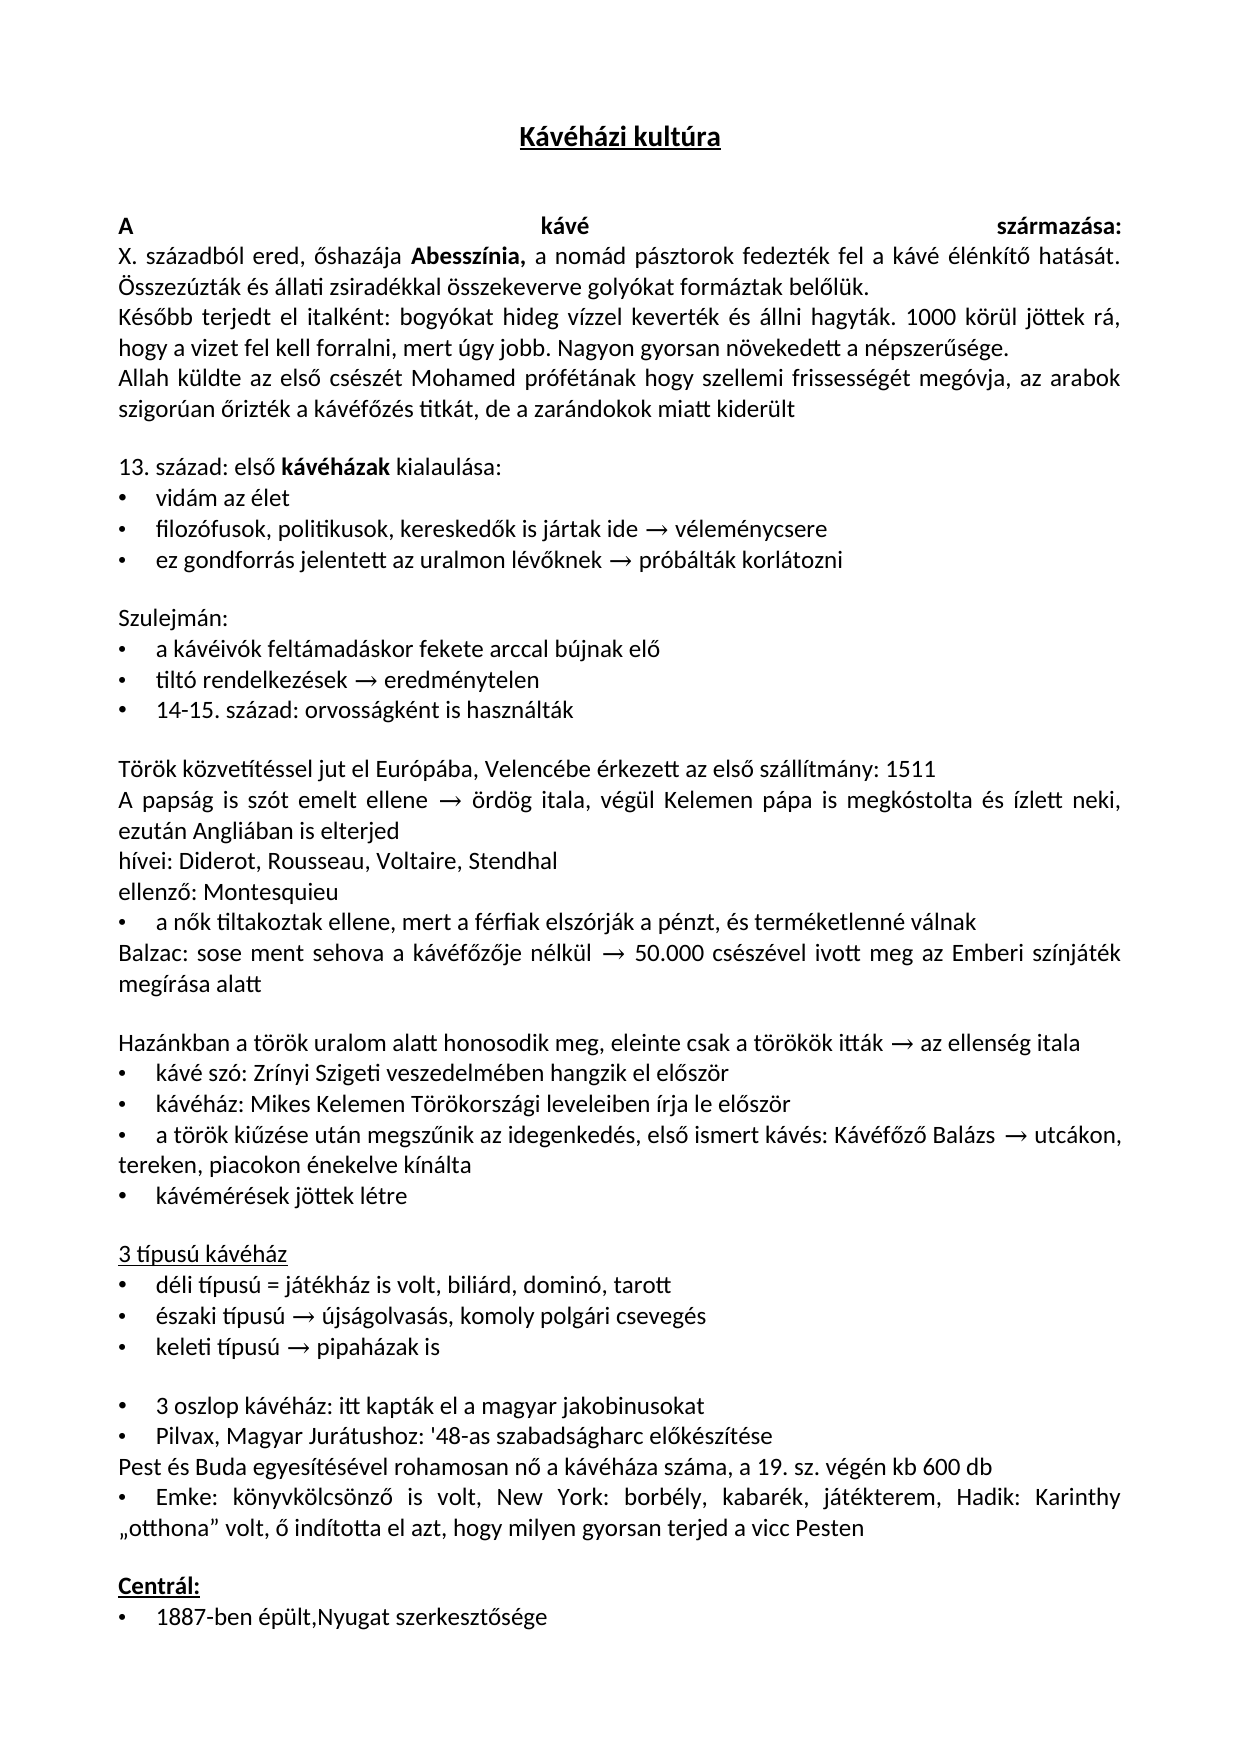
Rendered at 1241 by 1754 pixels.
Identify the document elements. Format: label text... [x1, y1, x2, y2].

list 14-15. század: orvosságként is használták [81, 695, 1122, 725]
list északi típusú → újságolvasás, komoly polgári csevegés [81, 1300, 1122, 1331]
list Pilvax, Magyar Jurátushoz: '48-as szabadságharc előkészítése [81, 1420, 1122, 1451]
list kávémérések jöttek létre [81, 1180, 1122, 1211]
text Kávéházi kultúra [118, 118, 1122, 154]
text Centrál: [118, 1570, 1122, 1601]
list keleti típusú → pipaházak is [81, 1331, 1122, 1362]
list filozófusok, politikusok, kereskedők is jártak ide → véleménycsere [81, 512, 1122, 543]
list kávé szó: Zrínyi Szigeti veszedelmében hangzik el először [81, 1057, 1122, 1088]
list tiltó rendelkezések → eredménytelen [81, 664, 1122, 695]
text 13. század: első kávéházak kialaulása: [118, 451, 1122, 482]
text ellenző: Montesquieu [118, 876, 1122, 906]
text Pest és Buda egyesítésével rohamosan nő a kávéháza száma, a 19. sz. végén kb 600 db [118, 1451, 1122, 1481]
text A kávé származása: X. századból ered, őshazája Abesszínia, a nomád pásztorok fedezték fel a kávé élénkítő hatását. Összezúzták és állati zsiradékkal összekeverve golyókat formáztak belőlük. [118, 210, 1122, 301]
list Emke: könyvkölcsönző is volt, New York: borbély, kabarék, játékterem, Hadik: Karinthy „otthona” volt, ő indította el azt, hogy milyen gyorsan terjed a vicc Pesten [81, 1481, 1122, 1542]
text Balzac: sose ment sehova a kávéfőzője nélkül → 50.000 csészével ivott meg az Emberi színjáték megírása alatt [118, 937, 1122, 998]
list déli típusú = játékház is volt, biliárd, dominó, tarott [81, 1269, 1122, 1300]
list a török kiűzése után megszűnik az idegenkedés, első ismert kávés: Kávéfőző Balázs → utcákon, tereken, piacokon énekelve kínálta [81, 1118, 1122, 1180]
text Hazánkban a török uralom alatt honosodik meg, eleinte csak a törökök itták → az ellenség itala [118, 1026, 1122, 1057]
list a kávéivók feltámadáskor fekete arccal bújnak elő [81, 633, 1122, 664]
list kávéház: Mikes Kelemen Törökországi leveleiben írja le először [81, 1088, 1122, 1118]
text A papság is szót emelt ellene → ördög itala, végül Kelemen pápa is megkóstolta és ízlett neki, ezután Angliában is elterjed [118, 784, 1122, 845]
list ez gondforrás jelentett az uralmon lévőknek → próbálták korlátozni [81, 543, 1122, 574]
list 3 oszlop kávéház: itt kapták el a magyar jakobinusokat [81, 1390, 1122, 1420]
text Később terjedt el italként: bogyókat hideg vízzel keverték és állni hagyták. 1000 körül jöttek rá, hogy a vizet fel kell forralni, mert úgy jobb. Nagyon gyorsan növekedett a népszerűsége. [118, 301, 1122, 362]
text hívei: Diderot, Rousseau, Voltaire, Stendhal [118, 845, 1122, 876]
list a nők tiltakoztak ellene, mert a férfiak elszórják a pénzt, és terméketlenné válnak [81, 906, 1122, 937]
text Szulejmán: [118, 603, 1122, 633]
list vidám az élet [81, 482, 1122, 512]
text Török közvetítéssel jut el Európába, Velencébe érkezett az első szállítmány: 1511 [118, 753, 1122, 784]
list 1887-ben épült,Nyugat szerkesztősége [81, 1601, 1122, 1631]
text 3 típusú kávéház [118, 1239, 1122, 1269]
text Allah küldte az első csészét Mohamed prófétának hogy szellemi frissességét megóvja, az arabok szigorúan őrizték a kávéfőzés titkát, de a zarándokok miatt kiderült [118, 362, 1122, 423]
